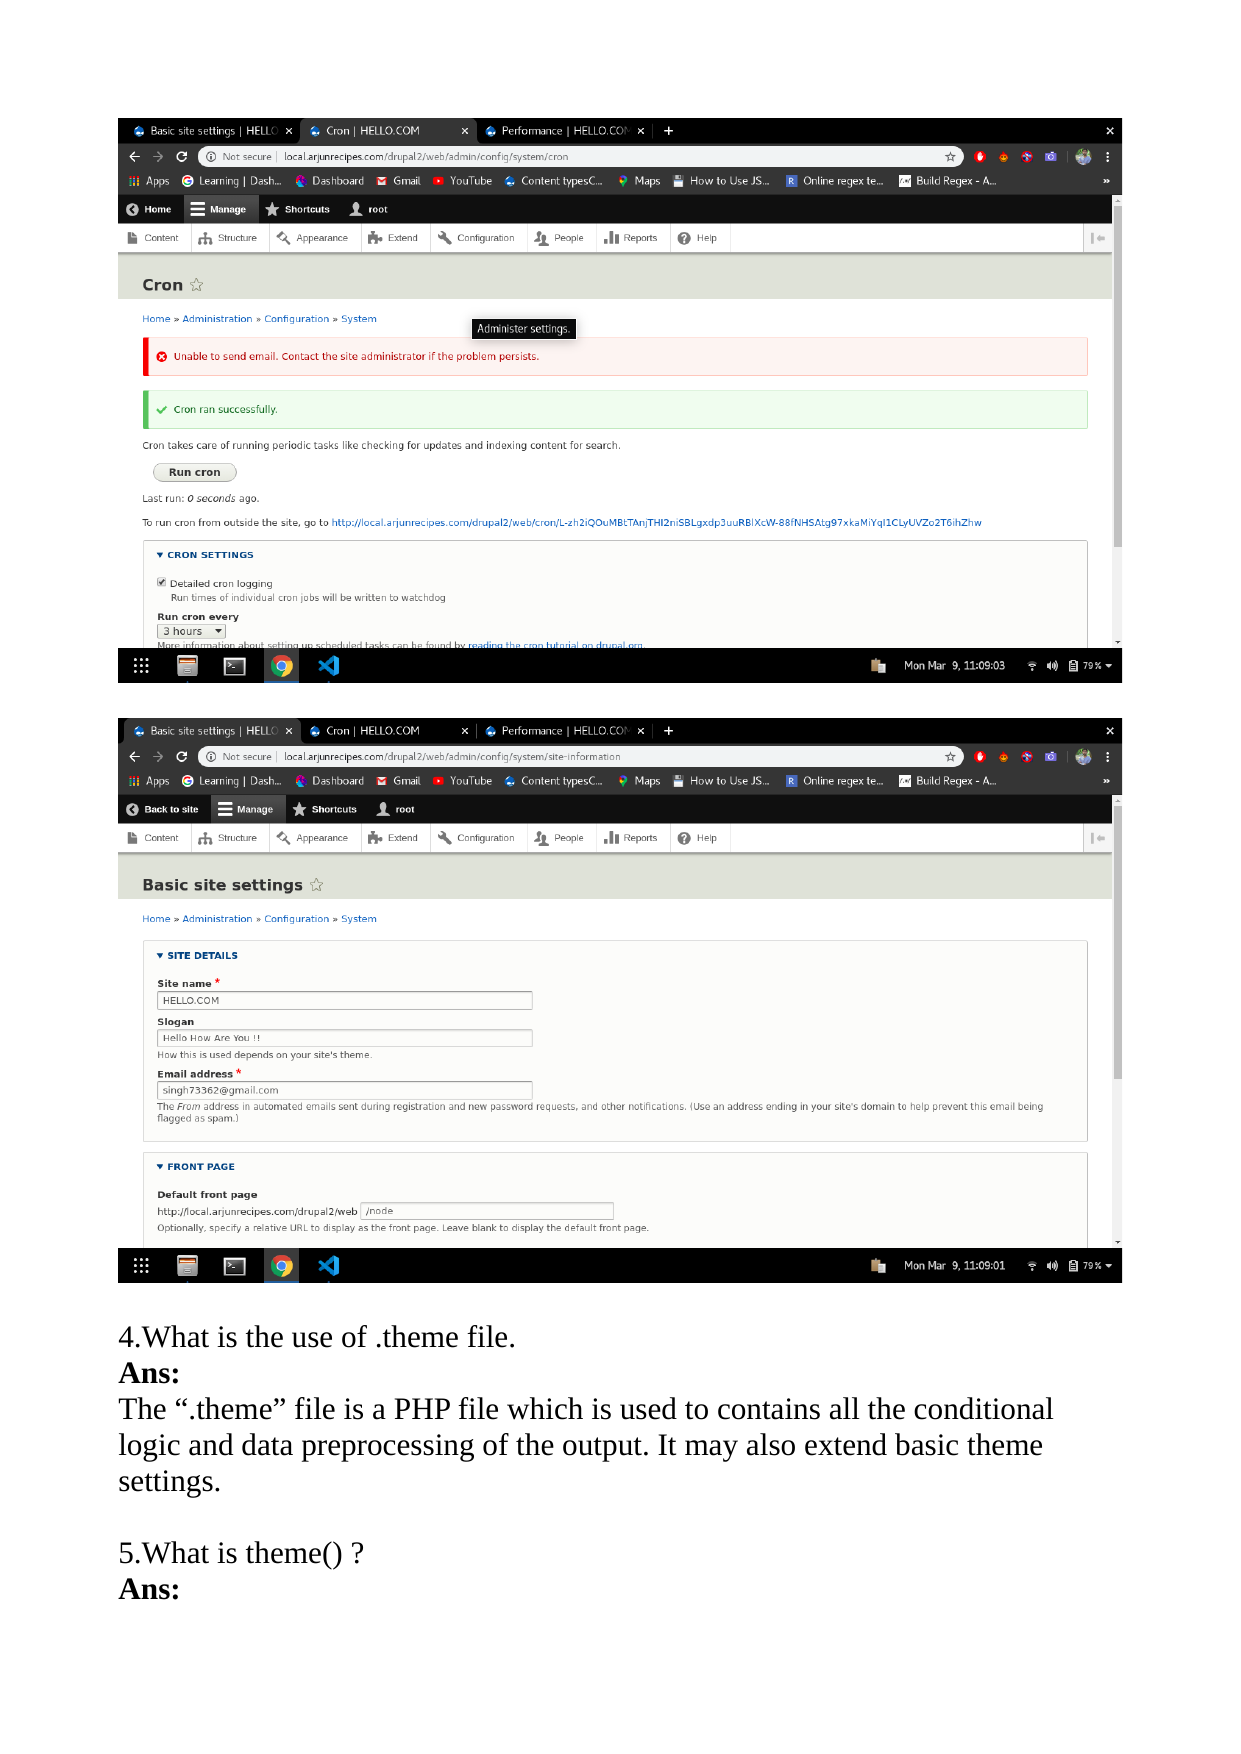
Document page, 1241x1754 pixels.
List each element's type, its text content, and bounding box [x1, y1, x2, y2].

text 5.What is theme() ? [118, 1534, 1122, 1570]
picture [118, 118, 1123, 683]
text Ans: [118, 1355, 1122, 1391]
picture [118, 718, 1123, 1283]
text Ans: [118, 1570, 1122, 1606]
text 4.What is the use of .theme file. [118, 1319, 1122, 1355]
text The “.theme” file is a PHP file which is used to contains all the conditional logic and data preprocessing of the output. It may also extend basic theme settings. [118, 1391, 1122, 1498]
